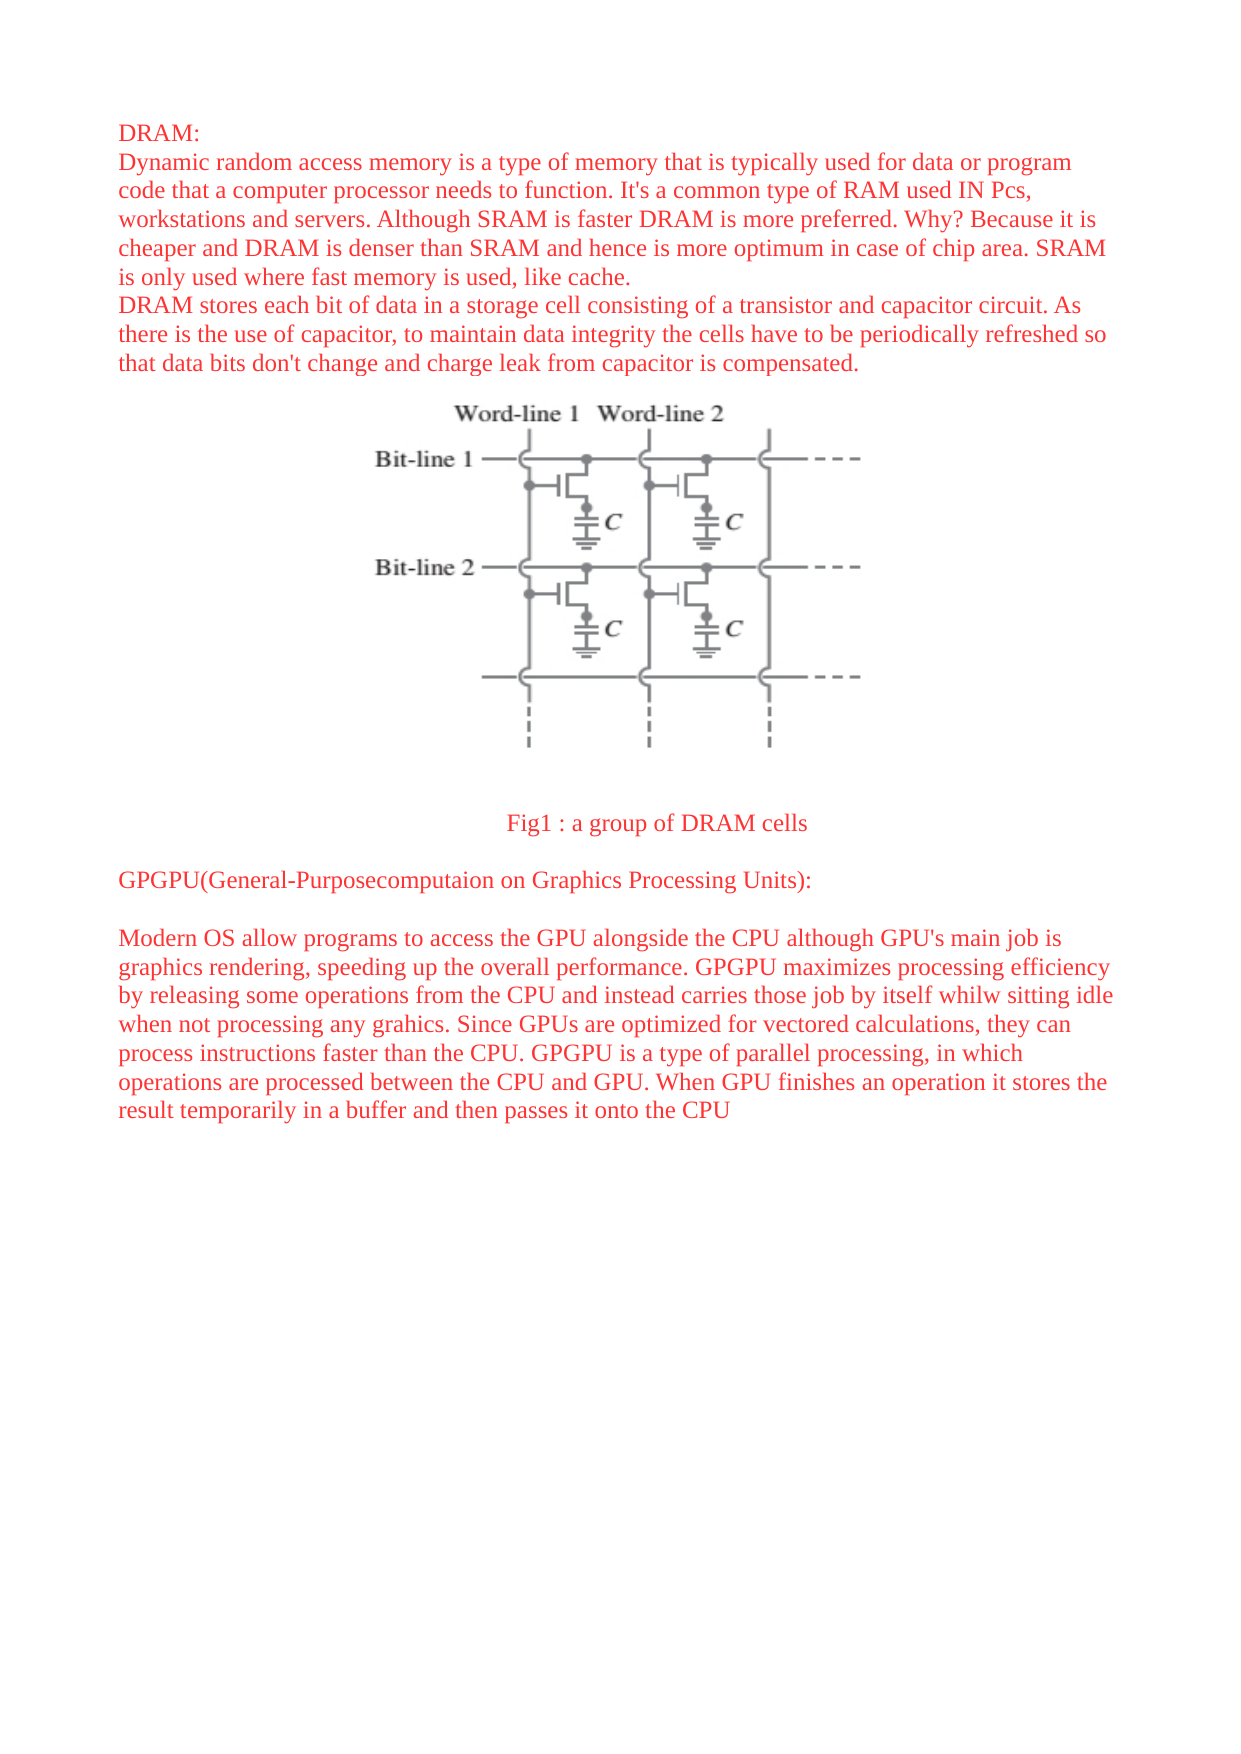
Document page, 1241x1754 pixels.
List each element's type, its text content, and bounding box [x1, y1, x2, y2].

text GPGPU(General-Purposecomputaion on Graphics Processing Units): [118, 866, 1122, 894]
text Dynamic random access memory is a type of memory that is typically used for data or program code that a computer processor needs to function. It's a common type of RAM used IN Pcs, workstations and servers. Although SRAM is faster DRAM is more preferred. Why? Because it is cheaper and DRAM is denser than SRAM and hence is more optimum in case of chip area. SRAM is only used where fast memory is used, like cache. [118, 147, 1122, 291]
text DRAM: [118, 118, 1122, 147]
text Fig1 : a group of DRAM cells [118, 779, 1122, 837]
picture [341, 376, 899, 784]
text DRAM stores each bit of data in a storage cell consisting of a transistor and capacitor circuit. As there is the use of capacitor, to maintain data integrity the cells have to be periodically refreshed so that data bits don't change and charge leak from capacitor is compensated. [118, 291, 1122, 377]
text Modern OS allow programs to access the GPU alongside the CPU although GPU's main job is graphics rendering, speeding up the overall performance. GPGPU maximizes processing efficiency by releasing some operations from the CPU and instead carries those job by itself whilw sitting idle when not processing any grahics. Since GPUs are optimized for vectored calculations, they can process instructions faster than the CPU. GPGPU is a type of parallel processing, in which operations are processed between the CPU and GPU. When GPU finishes an operation it stores the result temporarily in a buffer and then passes it onto the CPU [118, 923, 1122, 1124]
